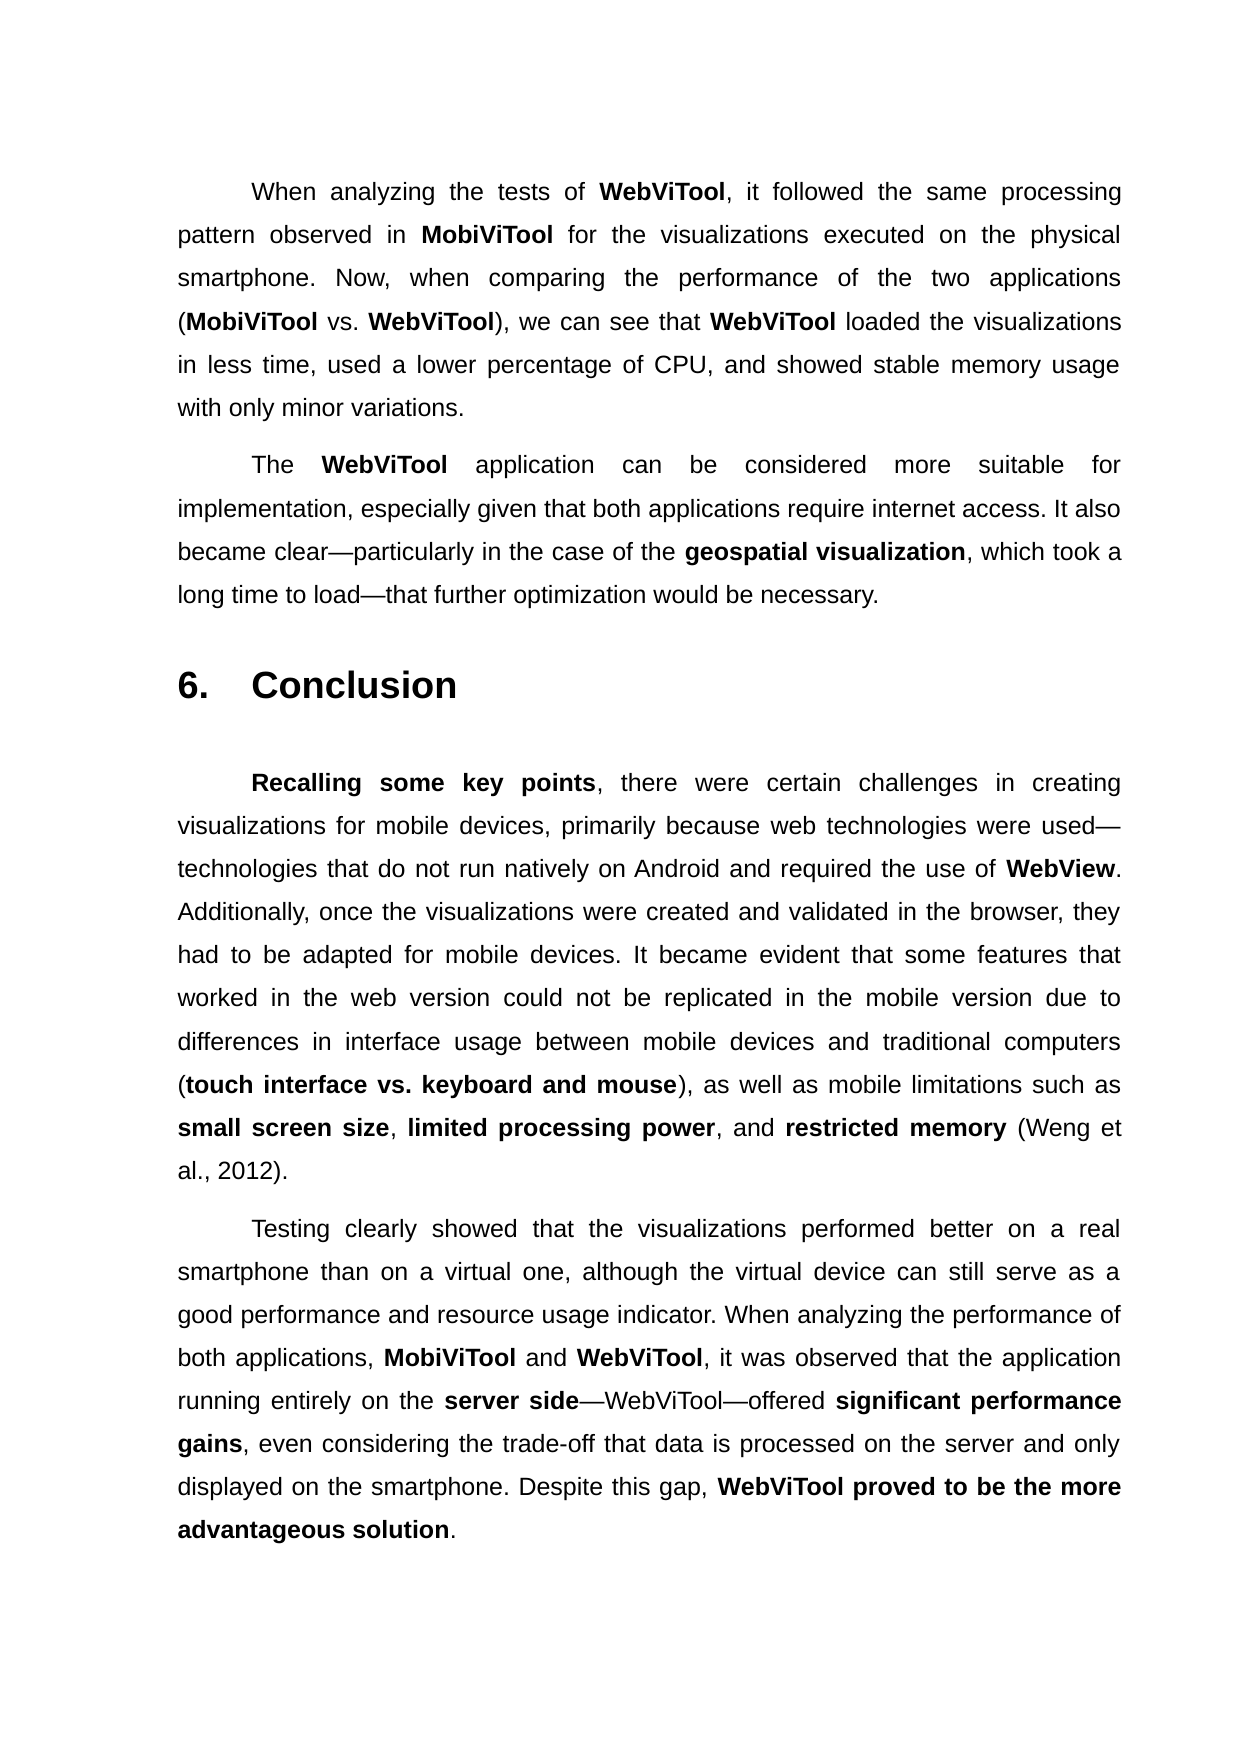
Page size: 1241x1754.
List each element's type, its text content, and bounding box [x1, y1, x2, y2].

text When analyzing the tests of WebViTool, it followed the same processing pattern observed in MobiViTool for the visualizations executed on the physical smartphone. Now, when comparing the performance of the two applications (MobiViTool vs. WebViTool), we can see that WebViTool loaded the visualizations in less time, used a lower percentage of CPU, and showed stable memory usage with only minor variations. [177, 177, 1122, 422]
subtitle Conclusion [177, 663, 1122, 706]
text Recalling some key points, there were certain challenges in creating visualizations for mobile devices, primarily because web technologies were used—technologies that do not run natively on Android and required the use of WebView. Additionally, once the visualizations were created and validated in the browser, they had to be adapted for mobile devices. It became evident that some features that worked in the web version could not be replicated in the mobile version due to differences in interface usage between mobile devices and traditional computers (touch interface vs. keyboard and mouse), as well as mobile limitations such as small screen size, limited processing power, and restricted memory (Weng et al., 2012). [177, 768, 1122, 1185]
text The WebViTool application can be considered more suitable for implementation, especially given that both applications require internet access. It also became clear—particularly in the case of the geospatial visualization, which took a long time to load—that further optimization would be necessary. [177, 451, 1122, 609]
text Testing clearly showed that the visualizations performed better on a real smartphone than on a virtual one, although the virtual device can still serve as a good performance and resource usage indicator. When analyzing the performance of both applications, MobiViTool and WebViTool, it was observed that the application running entirely on the server side—WebViTool—offered significant performance gains, even considering the trade-off that data is processed on the server and only displayed on the smartphone. Despite this gap, WebViTool proved to be the more advantageous solution. [177, 1214, 1122, 1544]
